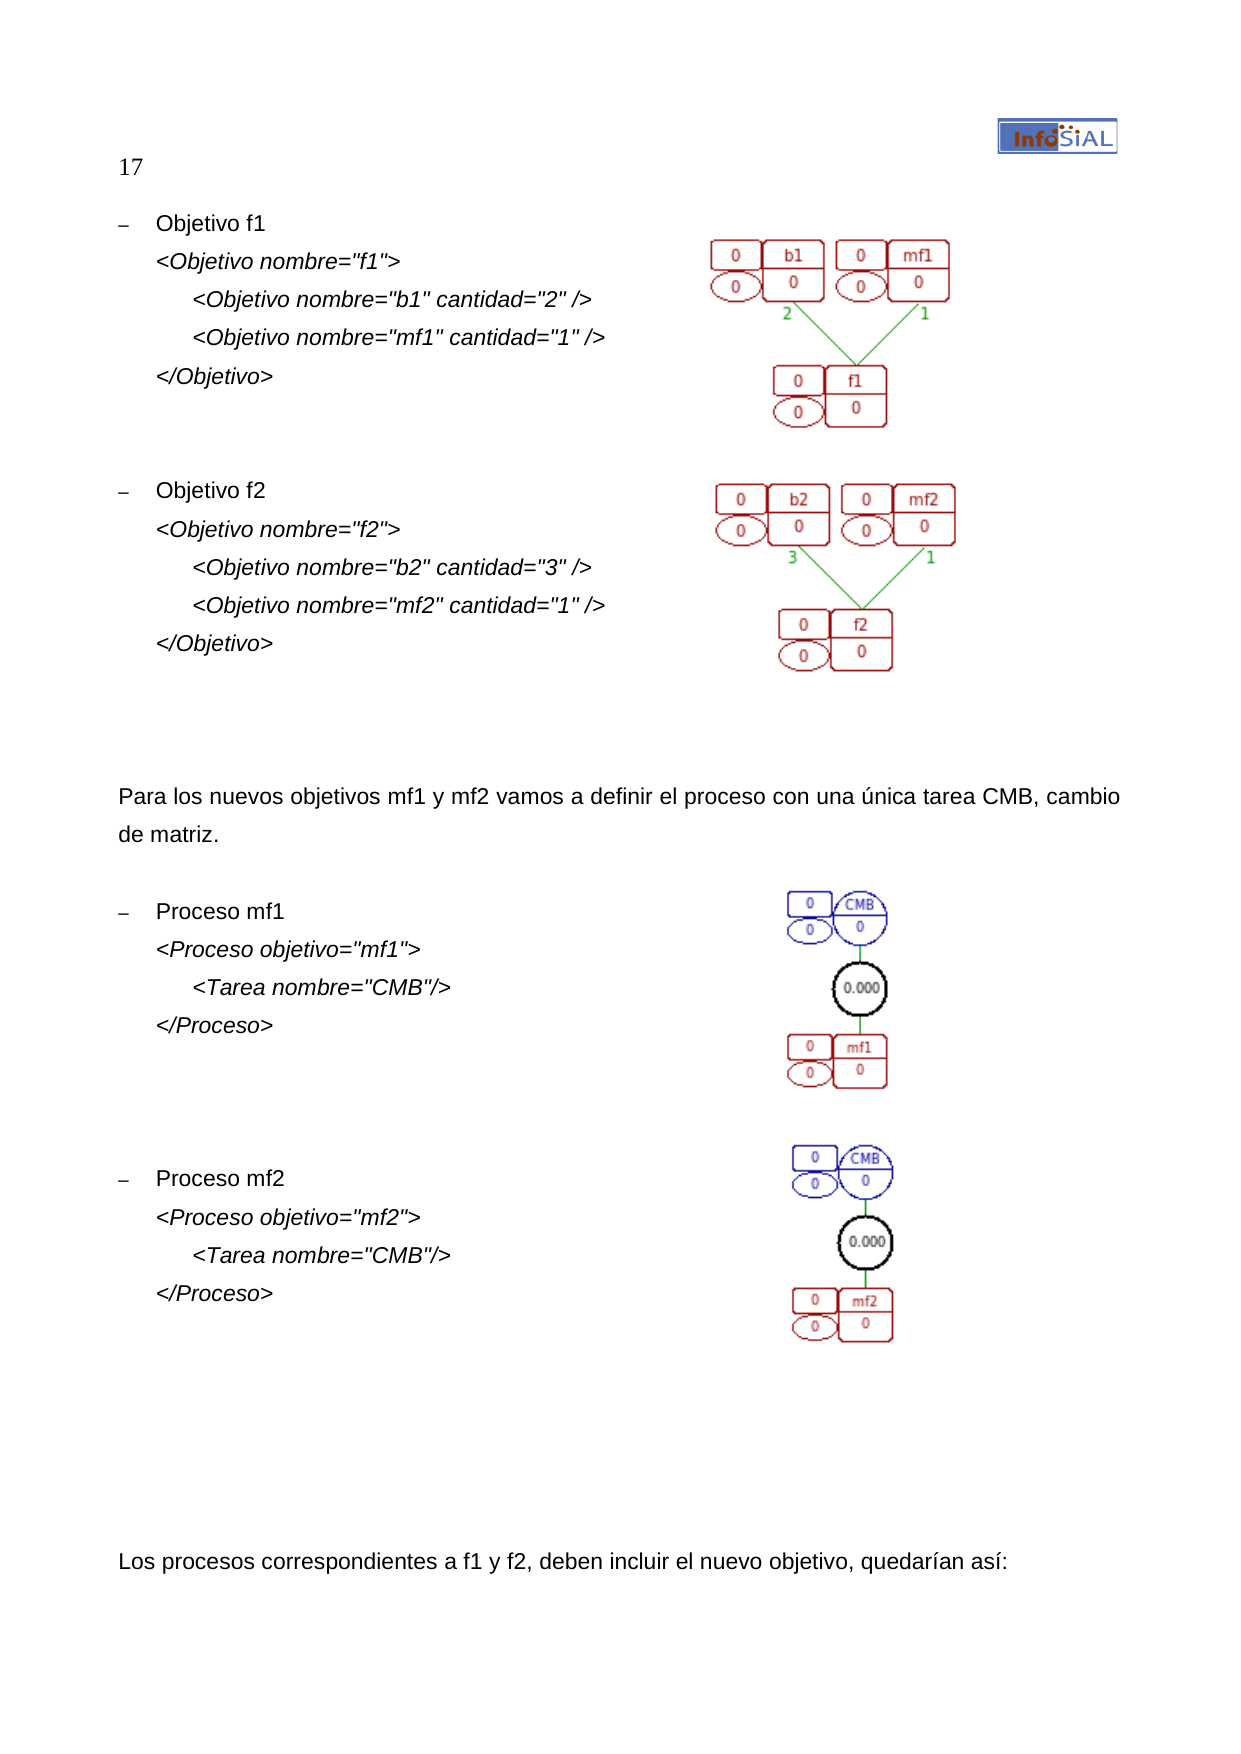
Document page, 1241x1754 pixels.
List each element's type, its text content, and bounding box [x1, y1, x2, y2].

list [905, 898, 1122, 924]
list Objetivo f2 [118, 478, 708, 503]
picture [997, 118, 1118, 154]
list <Tarea nombre="CMB"/> [118, 975, 775, 1001]
list [961, 325, 1122, 351]
list [905, 975, 1122, 1001]
list [967, 554, 1122, 580]
picture [703, 235, 961, 439]
list [905, 937, 1122, 962]
list <Proceso objetivo="mf1"> [118, 937, 775, 962]
picture [783, 1139, 903, 1349]
list <Objetivo nombre="b1" cantidad="2" /> [118, 287, 703, 312]
list </Proceso> [118, 1013, 775, 1039]
list [903, 1204, 1122, 1230]
list [967, 516, 1122, 542]
list </Proceso> [118, 1281, 783, 1306]
list [967, 631, 1122, 656]
picture [708, 476, 967, 692]
list [961, 363, 1122, 389]
text Los procesos correspondientes a f1 y f2, deben incluir el nuevo objetivo, quedarían así: [118, 1548, 1122, 1574]
picture [775, 885, 905, 1097]
list [967, 593, 1122, 618]
list <Objetivo nombre="f2"> [118, 516, 708, 542]
list <Proceso objetivo="mf2"> [118, 1204, 783, 1230]
list [903, 1243, 1122, 1268]
list [903, 1281, 1122, 1306]
list </Objetivo> [118, 363, 703, 389]
list Proceso mf1 [118, 898, 775, 924]
list Proceso mf2 [118, 1166, 783, 1192]
list <Objetivo nombre="f1"> [118, 249, 703, 274]
list [961, 287, 1122, 312]
list <Objetivo nombre="mf1" cantidad="1" /> [118, 325, 703, 351]
list <Objetivo nombre="b2" cantidad="3" /> [118, 554, 708, 580]
list Objetivo f1 [118, 210, 1122, 236]
text Para los nuevos objetivos mf1 y mf2 vamos a definir el proceso con una única tarea CMB, cambio de matriz. [118, 784, 1122, 848]
list [967, 478, 1122, 503]
list [905, 1013, 1122, 1039]
list [903, 1166, 1122, 1192]
list <Tarea nombre="CMB"/> [118, 1243, 783, 1268]
list <Objetivo nombre="mf2" cantidad="1" /> [118, 593, 708, 618]
list [961, 249, 1122, 274]
list </Objetivo> [118, 631, 708, 656]
